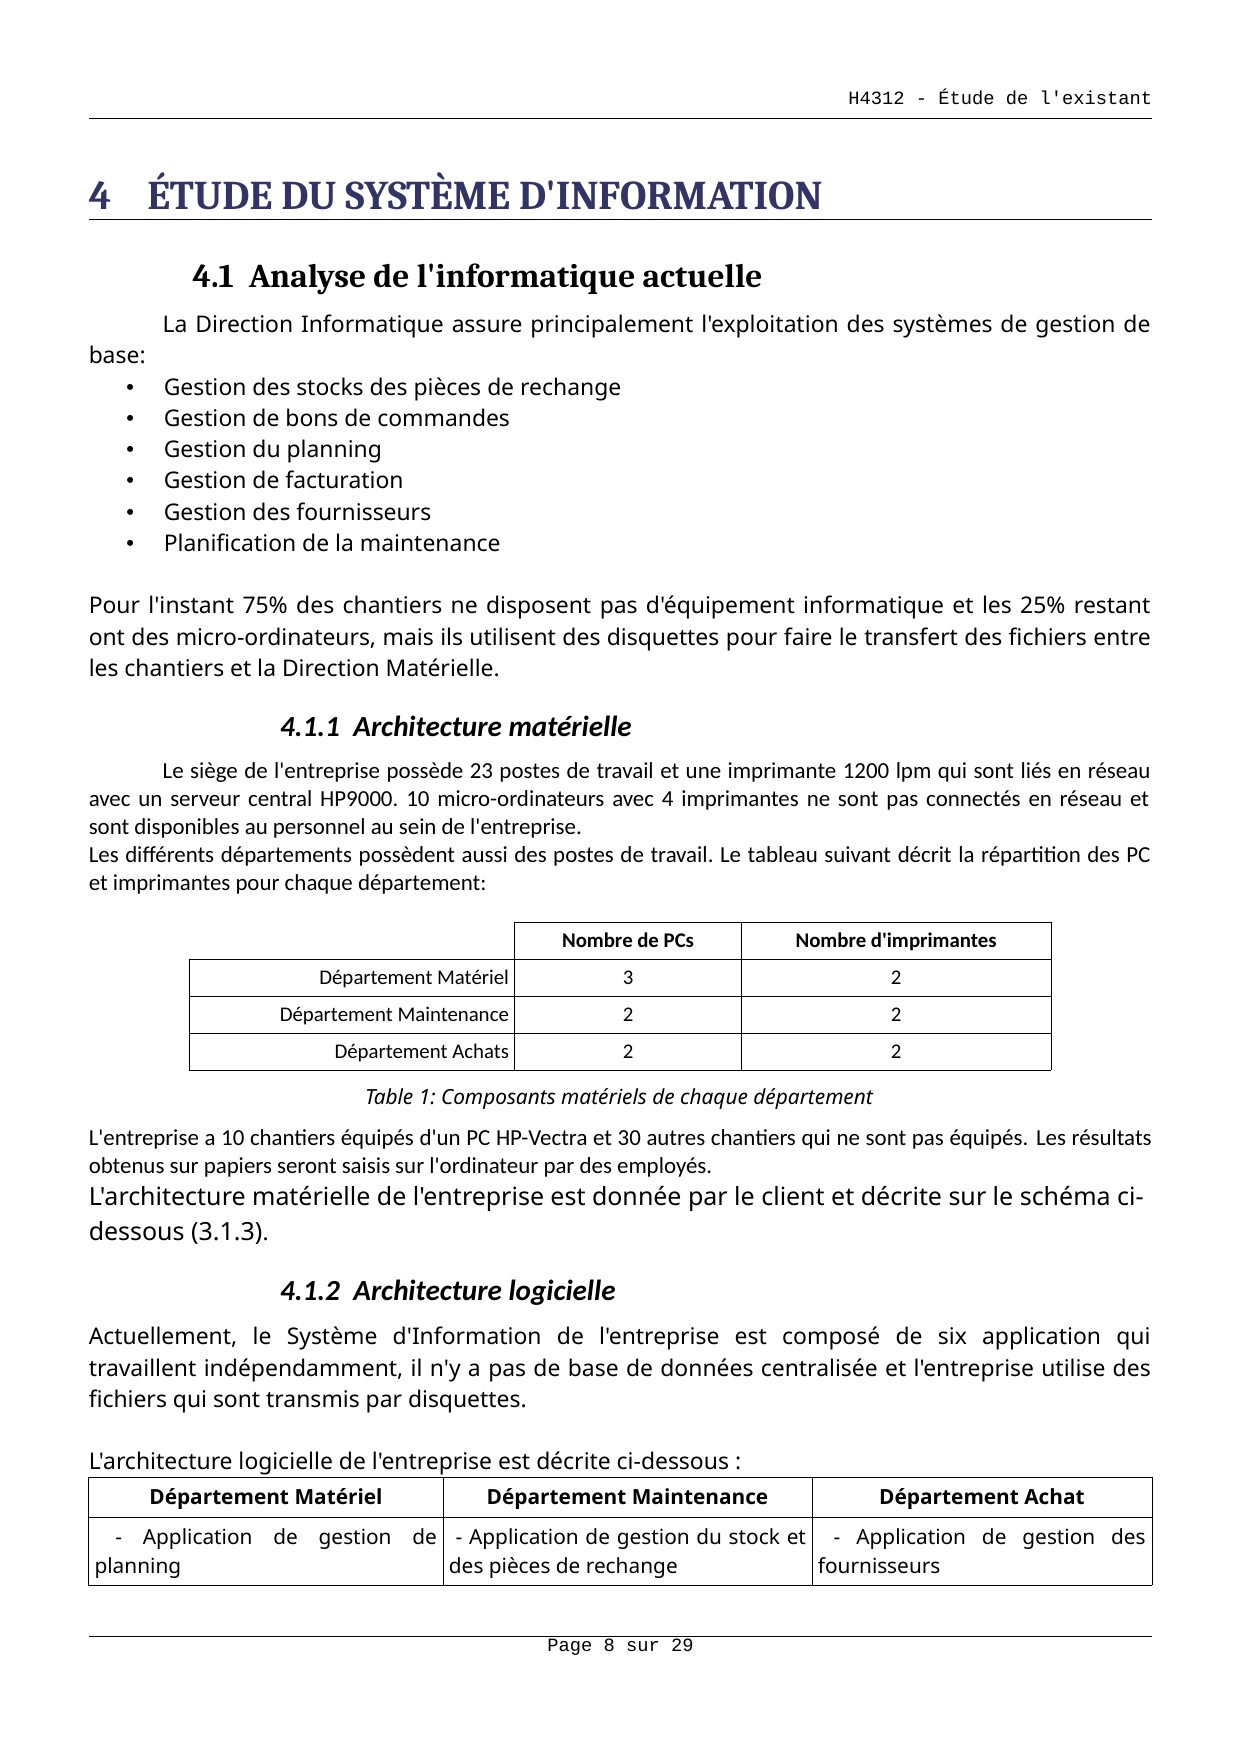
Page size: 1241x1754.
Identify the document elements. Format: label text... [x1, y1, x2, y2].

table_cell 3 [515, 960, 741, 996]
table_cell - Application de gestion des fournisseurs [813, 1518, 1152, 1585]
subtitle Analyse de l'informatique actuelle [133, 257, 1152, 295]
text Pour l'instant 75% des chantiers ne disposent pas d'équipement informatique et les 25% restant ont des micro-ordinateurs, mais ils utilisent des disquettes pour faire le transfert des fichiers entre les chantiers et la Direction Matérielle. [88, 589, 1152, 683]
table_header Département Matériel [89, 1478, 443, 1517]
table_cell 2 [742, 1034, 1051, 1069]
list Gestion de facturation [126, 464, 1152, 495]
subtitle Étude du Système d'information [88, 172, 1152, 219]
subtitle Architecture matérielle [280, 708, 1152, 743]
text L'architecture logicielle de l'entreprise est décrite ci-dessous : [88, 1445, 1152, 1477]
table_cell 2 [515, 997, 741, 1032]
table_cell 2 [742, 997, 1051, 1032]
table_header Nombre d'imprimantes [742, 923, 1051, 958]
table_header Département Achat [813, 1478, 1152, 1517]
table_header Département Maintenance [444, 1478, 812, 1517]
text L'entreprise a 10 chantiers équipés d'un PC HP-Vectra et 30 autres chantiers qui ne sont pas équipés. Les résultats obtenus sur papiers seront saisis sur l'ordinateur par des employés. [88, 1123, 1152, 1179]
list Gestion de bons de commandes [126, 402, 1152, 433]
text Actuellement, le Système d'Information de l'entreprise est composé de six application qui travaillent indépendamment, il n'y a pas de base de données centralisée et l'entreprise utilise des fichiers qui sont transmis par disquettes. [88, 1320, 1152, 1414]
text L'architecture matérielle de l'entreprise est donnée par le client et décrite sur le schéma ci-dessous (3.1.3). [88, 1179, 1152, 1247]
list Gestion des fournisseurs [126, 495, 1152, 527]
subtitle Architecture logicielle [280, 1272, 1152, 1308]
list Gestion du planning [126, 433, 1152, 464]
table_header [190, 922, 514, 958]
text Les différents départements possèdent aussi des postes de travail. Le tableau suivant décrit la répartition des PC et imprimantes pour chaque département: [88, 840, 1152, 896]
text La Direction Informatique assure principalement l'exploitation des systèmes de gestion de base: [88, 308, 1152, 370]
text Table 1: Composants matériels de chaque département [88, 1082, 1152, 1111]
table_cell Département Maintenance [190, 997, 514, 1032]
table_cell - Application de gestion de planning [89, 1518, 443, 1585]
table_cell - Application de gestion du stock et des pièces de rechange [444, 1518, 812, 1585]
text Le siège de l'entreprise possède 23 postes de travail et une imprimante 1200 lpm qui sont liés en réseau avec un serveur central HP9000. 10 micro-ordinateurs avec 4 imprimantes ne sont pas connectés en réseau et sont disponibles au personnel au sein de l'entreprise. [88, 756, 1152, 840]
list Planification de la maintenance [126, 527, 1152, 558]
table_cell Département Achats [190, 1034, 514, 1069]
table_cell Département Matériel [190, 960, 514, 996]
table_cell 2 [515, 1034, 741, 1069]
list Gestion des stocks des pièces de rechange [126, 370, 1152, 402]
table_header Nombre de PCs [515, 923, 741, 958]
table_cell 2 [742, 960, 1051, 996]
